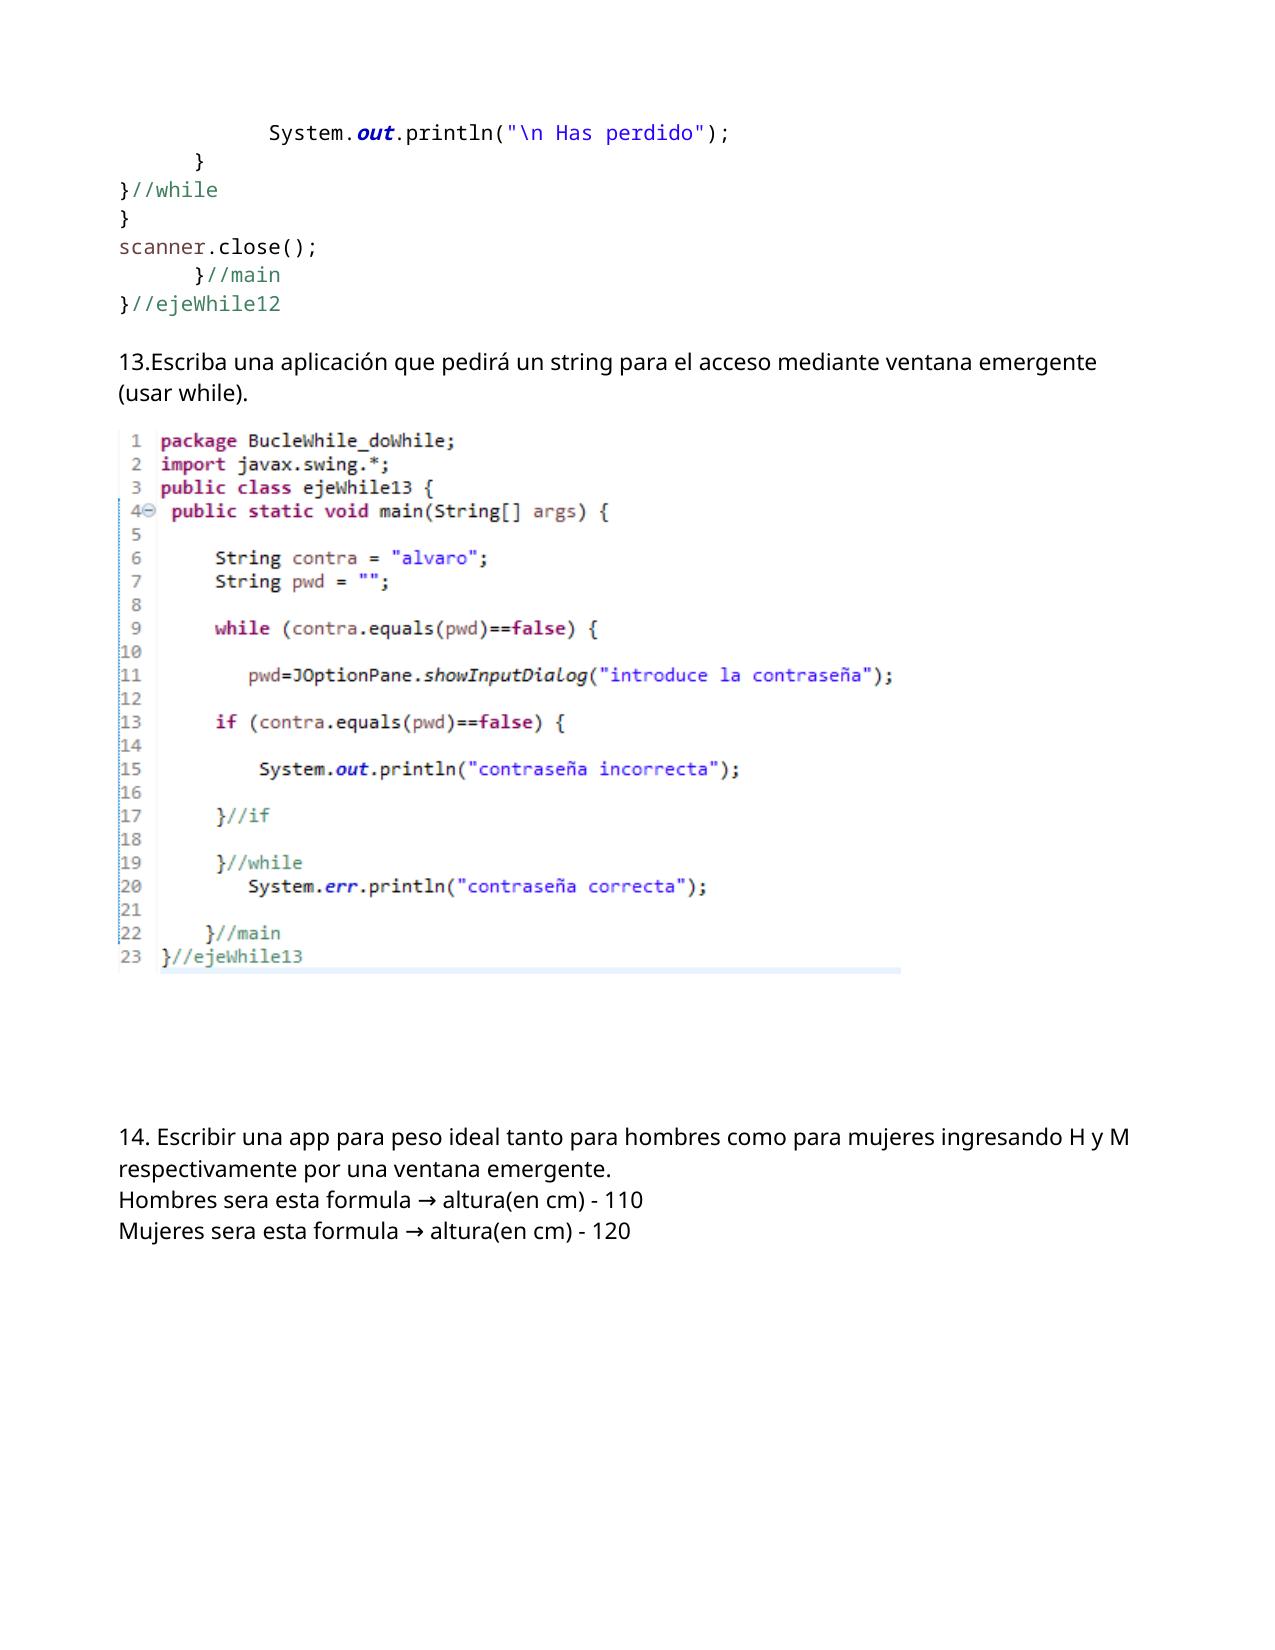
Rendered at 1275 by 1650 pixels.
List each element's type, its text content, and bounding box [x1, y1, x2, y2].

text }//ejeWhile12 [118, 289, 1157, 317]
text System.out.println("\n Has perdido"); [118, 118, 1157, 147]
text }//main [118, 260, 1157, 289]
text Mujeres sera esta formula → altura(en cm) - 120 [118, 1215, 1157, 1246]
text } [118, 203, 1157, 232]
text }//while [118, 175, 1157, 203]
text Hombres sera esta formula → altura(en cm) - 110 [118, 1184, 1157, 1215]
picture [117, 430, 901, 974]
text 13.Escriba una aplicación que pedirá un string para el acceso mediante ventana emergente (usar while). [118, 346, 1157, 408]
text scanner.close(); [118, 232, 1157, 260]
text } [118, 147, 1157, 175]
text 14. Escribir una app para peso ideal tanto para hombres como para mujeres ingresando H y M respectivamente por una ventana emergente. [118, 1121, 1157, 1184]
